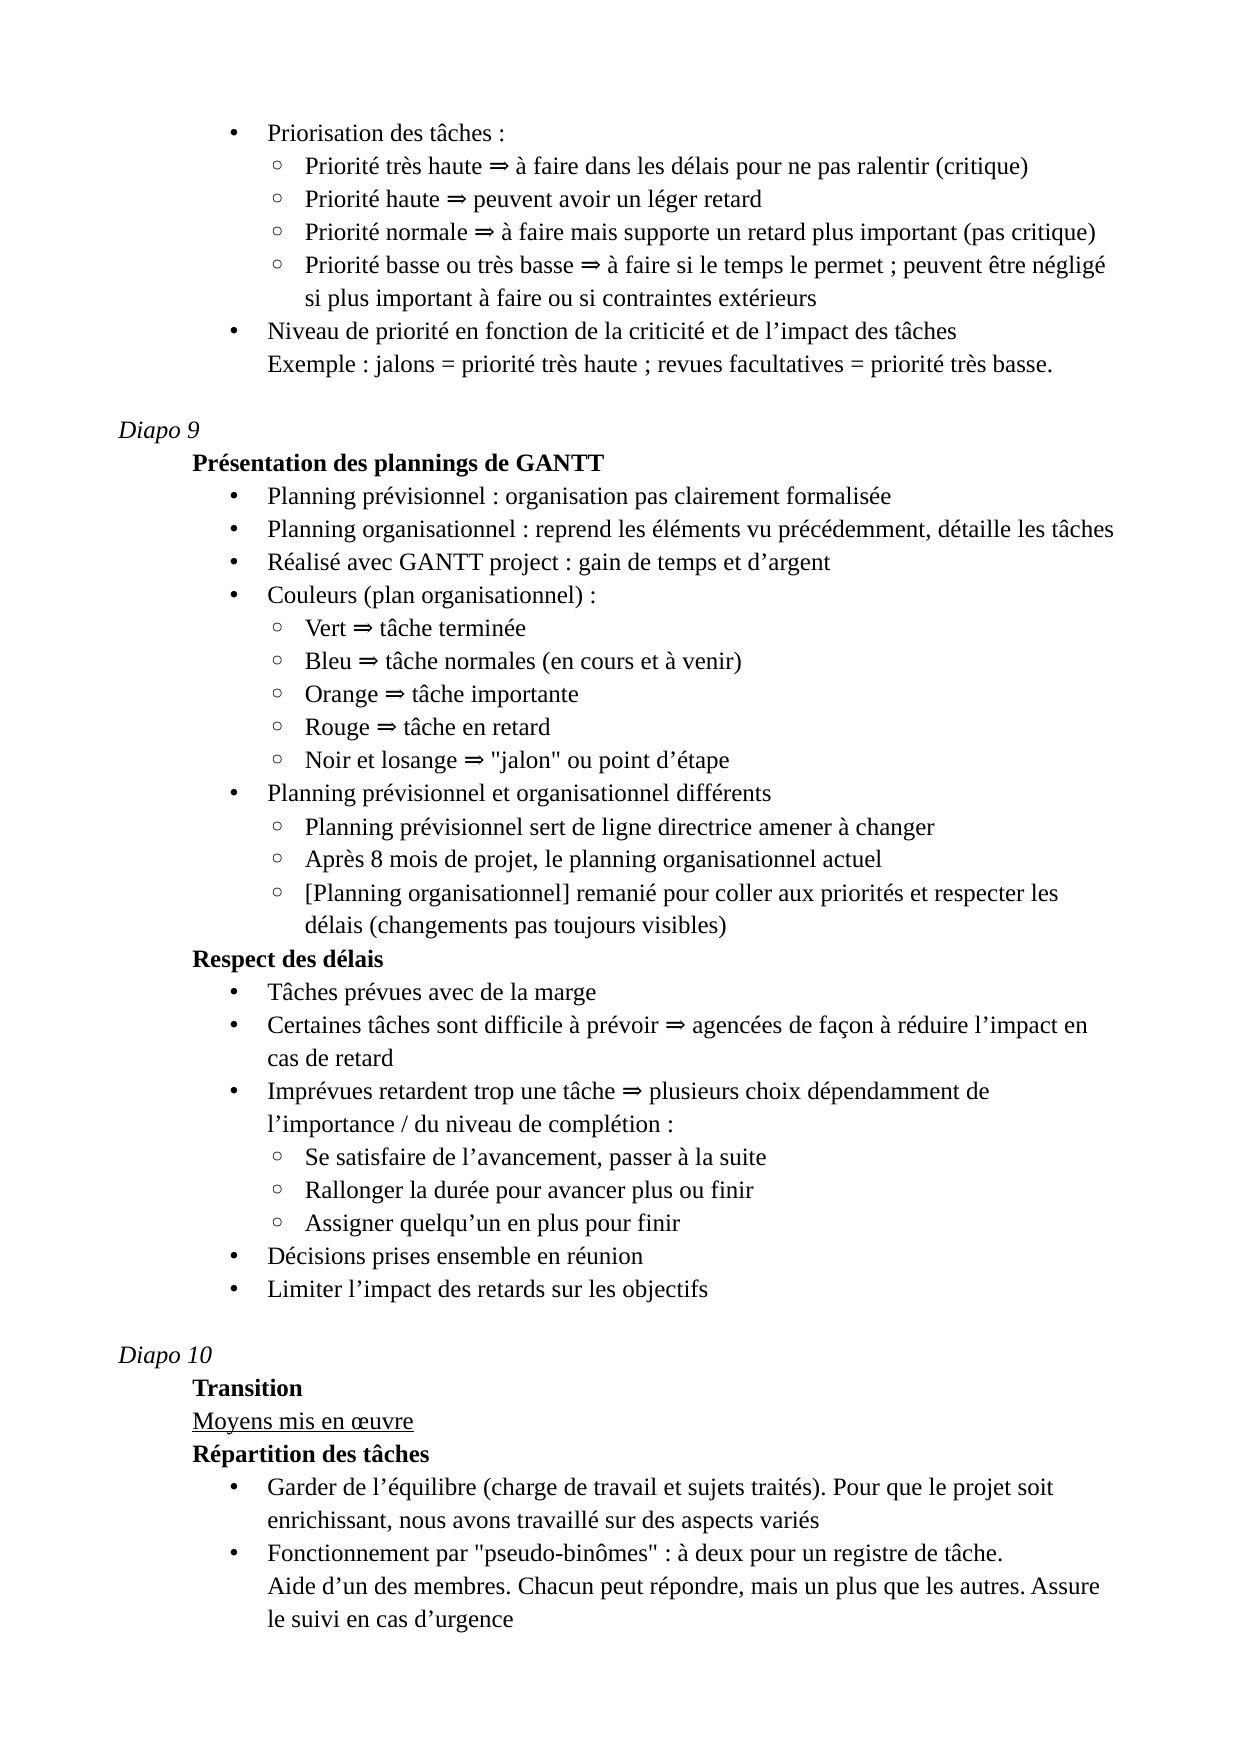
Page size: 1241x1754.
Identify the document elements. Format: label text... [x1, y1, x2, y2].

list Fonctionnement par "pseudo-binômes" : à deux pour un registre de tâche. [229, 1538, 1122, 1567]
list Après 8 mois de projet, le planning organisationnel actuel [267, 844, 1122, 873]
list Garder de l’équilibre (charge de travail et sujets traités). Pour que le projet soit enrichissant, nous avons travaillé sur des aspects variés [229, 1472, 1122, 1534]
text Respect des délais [192, 944, 1122, 972]
list Décisions prises ensemble en réunion [229, 1241, 1122, 1269]
list Vert ⇒ tâche terminée [267, 613, 1122, 642]
list Assigner quelqu’un en plus pour finir [267, 1208, 1122, 1237]
list Niveau de priorité en fonction de la criticité et de l’impact des tâches [229, 316, 1122, 345]
text Moyens mis en œuvre [192, 1406, 1122, 1435]
list Planning prévisionnel : organisation pas clairement formalisée [229, 481, 1122, 510]
list Aide d’un des membres. Chacun peut répondre, mais un plus que les autres. Assure le suivi en cas d’urgence [229, 1571, 1122, 1633]
text Diapo 10 [118, 1340, 1122, 1369]
list Priorité basse ou très basse ⇒ à faire si le temps le permet ; peuvent être négligé si plus important à faire ou si contraintes extérieurs [267, 250, 1122, 312]
list Tâches prévues avec de la marge [229, 977, 1122, 1005]
list Rouge ⇒ tâche en retard [267, 712, 1122, 741]
list Se satisfaire de l’avancement, passer à la suite [267, 1142, 1122, 1171]
text Répartition des tâches [192, 1439, 1122, 1468]
list Priorité haute ⇒ peuvent avoir un léger retard [267, 184, 1122, 213]
list Priorité normale ⇒ à faire mais supporte un retard plus important (pas critique) [267, 217, 1122, 246]
list Imprévues retardent trop une tâche ⇒ plusieurs choix dépendamment de l’importance / du niveau de complétion : [229, 1076, 1122, 1137]
text Présentation des plannings de GANTT [192, 448, 1122, 477]
text Transition [192, 1373, 1122, 1402]
list Planning organisationnel : reprend les éléments vu précédemment, détaille les tâches [229, 514, 1122, 543]
list [Planning organisationnel] remanié pour coller aux priorités et respecter les délais (changements pas toujours visibles) [267, 878, 1122, 939]
list Exemple : jalons = priorité très haute ; revues facultatives = priorité très basse. [229, 349, 1122, 378]
list Noir et losange ⇒ "jalon" ou point d’étape [267, 746, 1122, 774]
list Orange ⇒ tâche importante [267, 679, 1122, 708]
list Planning prévisionnel sert de ligne directrice amener à changer [267, 812, 1122, 840]
list Couleurs (plan organisationnel) : [229, 580, 1122, 609]
list Priorisation des tâches : [229, 118, 1122, 147]
list Planning prévisionnel et organisationnel différents [229, 778, 1122, 807]
list Certaines tâches sont difficile à prévoir ⇒ agencées de façon à réduire l’impact en cas de retard [229, 1010, 1122, 1071]
list Bleu ⇒ tâche normales (en cours et à venir) [267, 646, 1122, 675]
list Limiter l’impact des retards sur les objectifs [229, 1274, 1122, 1303]
list Réalisé avec GANTT project : gain de temps et d’argent [229, 547, 1122, 576]
list Priorité très haute ⇒ à faire dans les délais pour ne pas ralentir (critique) [267, 151, 1122, 180]
text Diapo 9 [118, 415, 1122, 444]
list Rallonger la durée pour avancer plus ou finir [267, 1175, 1122, 1203]
